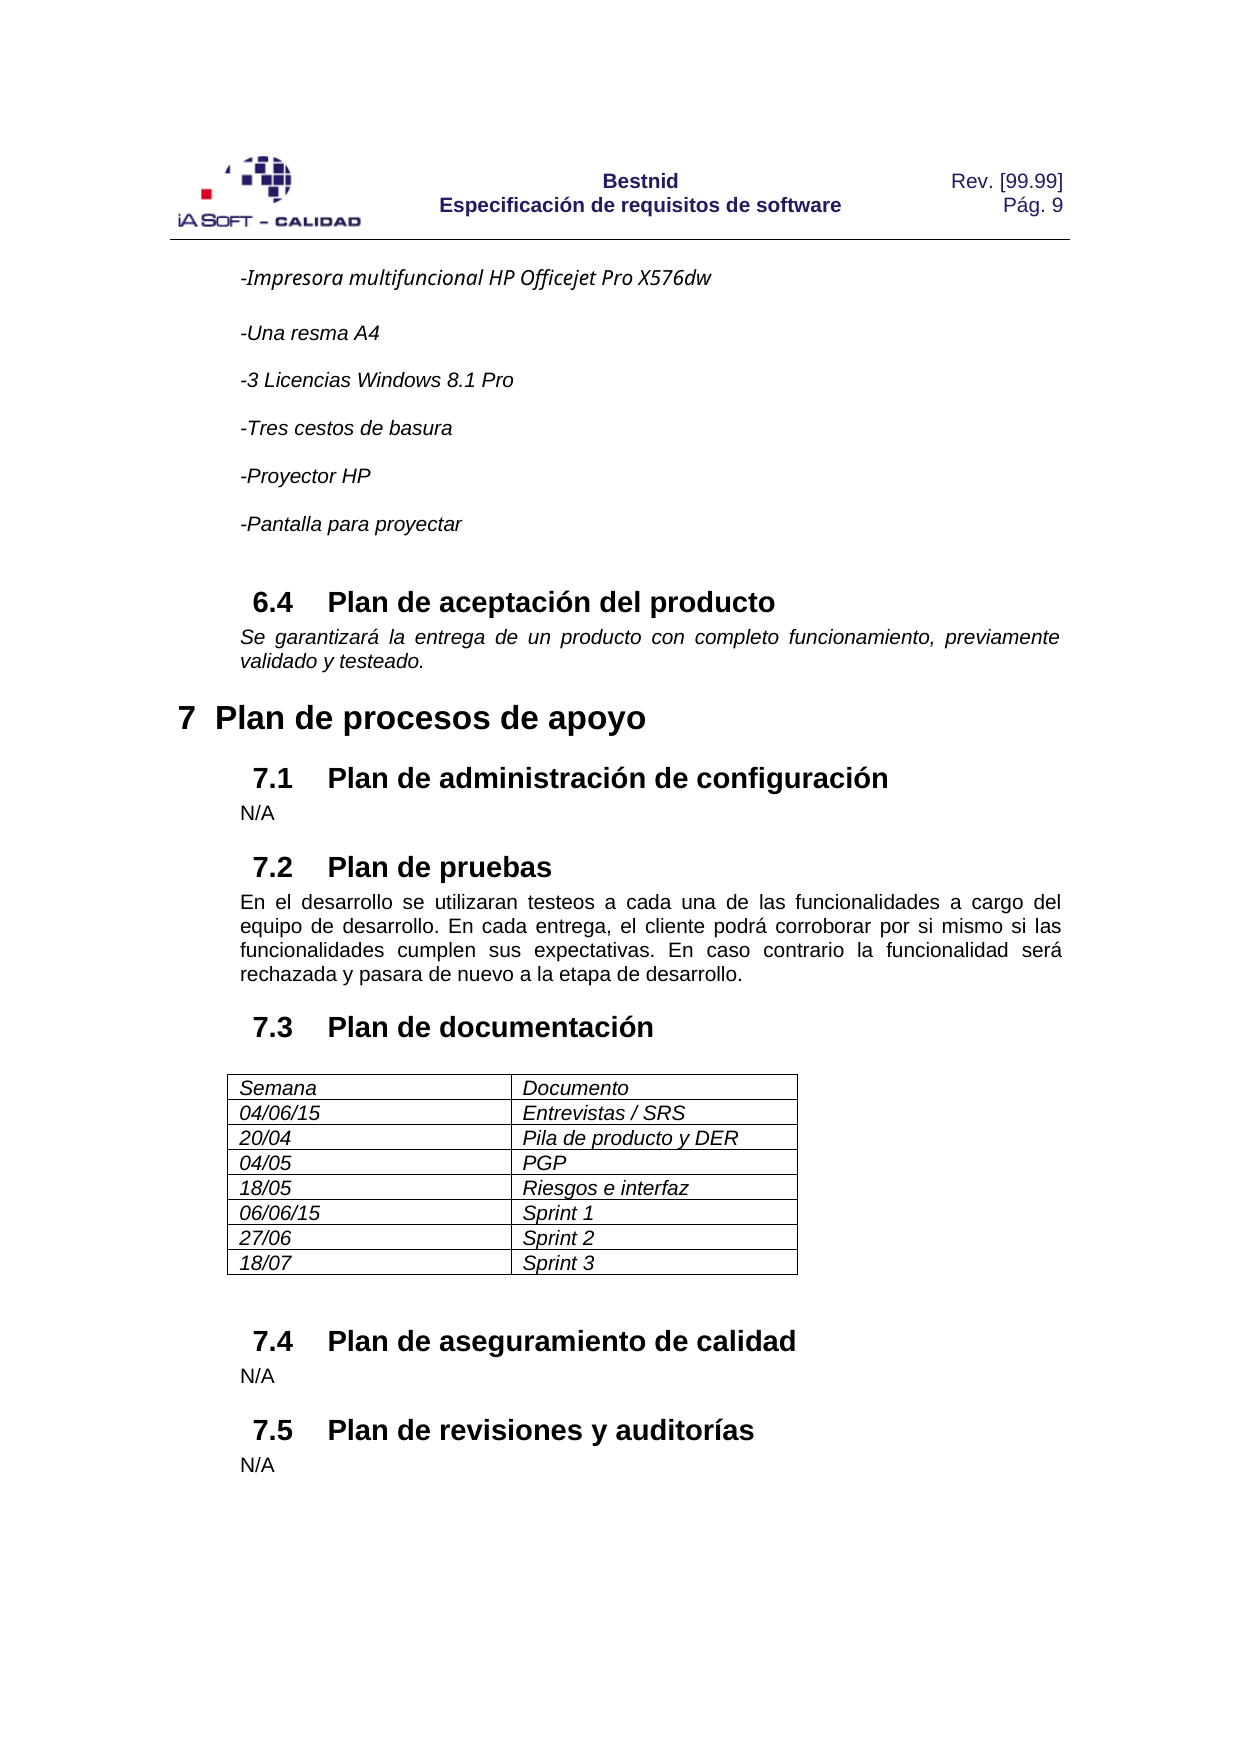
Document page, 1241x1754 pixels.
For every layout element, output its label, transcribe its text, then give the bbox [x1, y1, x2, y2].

table_cell Sprint 1 [512, 1200, 797, 1224]
text -3 Licencias Windows 8.1 Pro [240, 368, 1063, 392]
subtitle Plan de administración de configuración [252, 761, 1063, 795]
table_cell 18/05 [228, 1175, 511, 1199]
text En el desarrollo se utilizaran testeos a cada una de las funcionalidades a cargo del equipo de desarrollo. En cada entrega, el cliente podrá corroborar por si mismo si las funcionalidades cumplen sus expectativas. En caso contrario la funcionalidad será rechazada y pasara de nuevo a la etapa de desarrollo. [240, 890, 1063, 986]
table_cell Sprint 3 [512, 1250, 797, 1274]
table_cell 06/04/15 [228, 1100, 511, 1124]
table_cell Entrevistas / SRS [512, 1100, 797, 1124]
text -Pantalla para proyectar [240, 512, 1063, 536]
table_cell Pila de producto y DER [512, 1125, 797, 1149]
subtitle Plan de documentación [252, 1011, 1063, 1044]
table_cell 27/06 [228, 1225, 511, 1249]
text -Tres cestos de basura [240, 416, 1063, 440]
table_cell Riesgos e interfaz [512, 1175, 797, 1199]
text -Impresora multifuncional HP Officejet Pro X576dw [240, 263, 1063, 292]
table_cell PGP [512, 1150, 797, 1174]
picture [178, 156, 364, 230]
text N/A [240, 1453, 1063, 1477]
text -Una resma A4 [240, 320, 1063, 344]
subtitle Plan de pruebas [252, 850, 1063, 883]
table_header Semana [228, 1075, 511, 1099]
table_cell 20/04 [228, 1125, 511, 1149]
subtitle Plan de aceptación del producto [252, 585, 1063, 618]
subtitle Plan de aseguramiento de calidad [252, 1324, 1063, 1358]
table_cell 06/06/15 [228, 1200, 511, 1224]
table_cell Sprint 2 [512, 1225, 797, 1249]
table_cell 18/07 [228, 1250, 511, 1274]
table_cell 04/05 [228, 1150, 511, 1174]
text -Proyector HP [240, 464, 1063, 488]
text Se garantizará la entrega de un producto con completo funcionamiento, previamente validado y testeado. [240, 625, 1063, 673]
subtitle Plan de revisiones y auditorías [252, 1413, 1063, 1447]
table_header Documento [512, 1075, 797, 1099]
subtitle Plan de procesos de apoyo [177, 698, 1063, 736]
text N/A [240, 801, 1063, 825]
text N/A [240, 1364, 1063, 1388]
